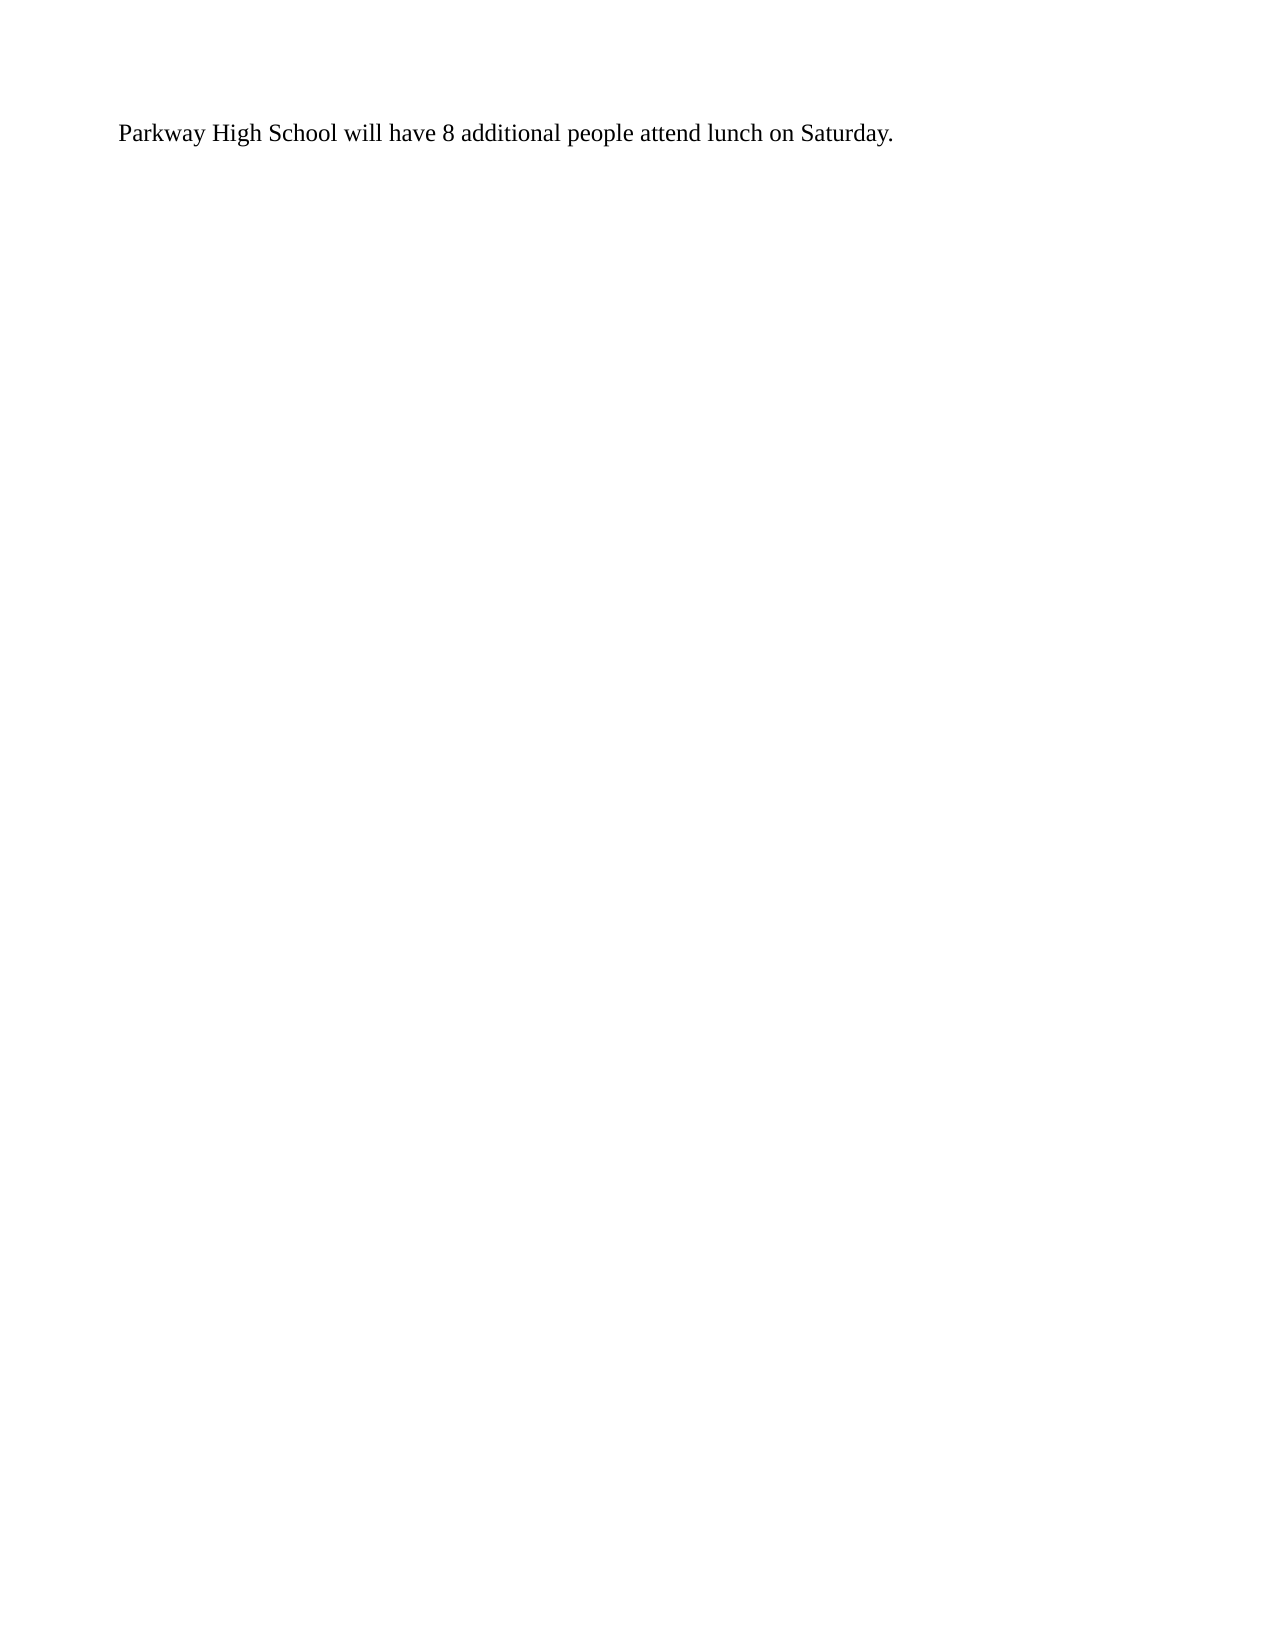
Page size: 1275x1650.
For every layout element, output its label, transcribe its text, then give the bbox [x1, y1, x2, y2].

text Parkway High School will have 8 additional people attend lunch on Saturday. [118, 118, 1157, 147]
